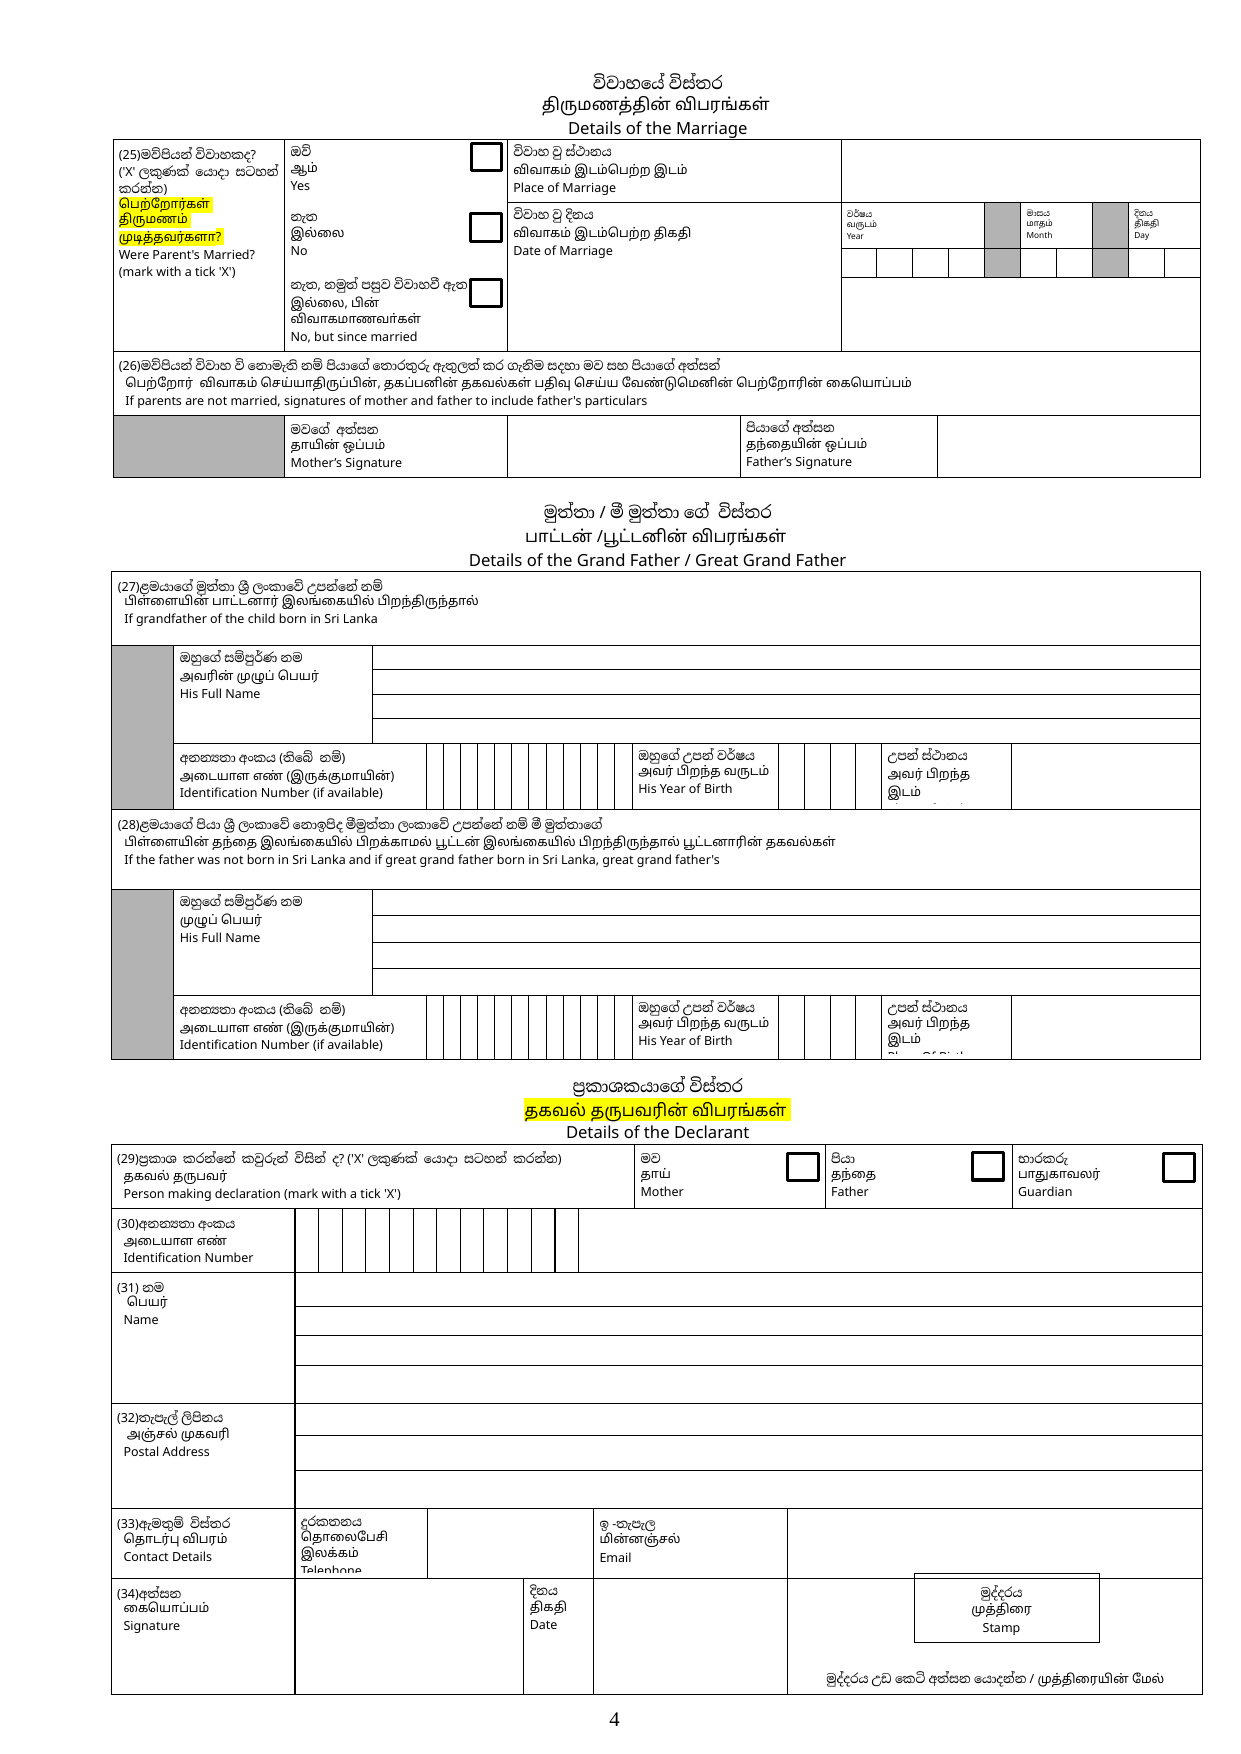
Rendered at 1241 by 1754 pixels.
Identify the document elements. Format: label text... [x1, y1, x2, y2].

table_cell [478, 744, 494, 809]
table_cell [461, 1209, 483, 1272]
table_cell [985, 203, 1020, 248]
table_cell [1093, 203, 1128, 248]
table_cell [842, 249, 876, 277]
table_cell [805, 744, 830, 809]
table_cell [831, 996, 855, 1059]
table_cell (31) නම பெயர் Name [112, 1273, 294, 1403]
table_cell (32)තැපැල් ලිපිනය அஞ்சல் முகவரி Postal Address [112, 1404, 294, 1508]
table_cell [373, 969, 1200, 994]
table_cell [296, 1404, 1202, 1435]
table_cell [915, 1574, 1099, 1578]
table_cell උපන් ස්ථානය அவர் பிறந்த இடம் Place Of Birth [882, 996, 1011, 1059]
table_cell මුද්දරය උඩ කෙටි අත්සන යොදන්න / முத்திரையின் மேல் சுருக்கொப்பம்இடவும்l / Initial across stamp [788, 1579, 1202, 1694]
table_cell මවගේ අත්සන தாயின் ஒப்பம் Mother’s Signature [285, 416, 507, 477]
table_cell දිනය திகதி Day [1129, 203, 1200, 248]
table_cell [373, 943, 1200, 968]
table_cell ඔහුගේ සම්පුර්ණ නම முழுப் பெயர் His Full Name [174, 890, 372, 994]
table_cell [779, 996, 804, 1059]
table_cell [615, 744, 632, 809]
table_cell [788, 1509, 1202, 1578]
table_cell (33)ඇමතුම් විස්තර தொடர்பு விபரம் Contact Details [112, 1509, 294, 1578]
table_header භාරකරු பாதுகாவலர் Guardian [1013, 1145, 1202, 1208]
table_cell [461, 744, 477, 809]
text பாட்டன் /பூட்டனின் விபரங்கள் [112, 524, 1203, 548]
table_cell [296, 1436, 1202, 1470]
table_cell [495, 996, 511, 1059]
table_cell විවාහ වු දිනය விவாகம் இடம்பெற்ற திகதி Date of Marriage [508, 203, 841, 351]
table_cell [112, 890, 173, 1059]
table_cell [1012, 996, 1200, 1059]
table_cell [444, 996, 460, 1059]
table_cell දුරකතනය தொலைபேசி இலக்கம் Telephone [296, 1509, 427, 1578]
table_cell [366, 1209, 389, 1272]
text திருமணத்தின் விபரங்கள் [112, 96, 1203, 116]
text ප්‍රකාශකයාගේ විස්තර [112, 1077, 1203, 1098]
text Details of the Declarant [112, 1121, 1203, 1143]
text විවාහයේ විස්තර [112, 75, 1203, 96]
table_cell [938, 416, 1200, 477]
table_cell [512, 996, 528, 1059]
table_header මව தாய் Mother [635, 1145, 825, 1208]
table_cell [877, 249, 912, 277]
table_cell [427, 744, 443, 809]
table_cell [913, 249, 948, 277]
text Details of the Grand Father / Great Grand Father [112, 548, 1203, 571]
table_cell [856, 744, 881, 809]
table_cell [296, 1579, 523, 1694]
table_header විවාහ වු ස්ථානය விவாகம் இடம்பெற்ற இடம் Place of Marriage [508, 140, 841, 202]
table_cell (30)අනන්‍යතා අංකය அடையாள எண் Identification Number [112, 1209, 294, 1272]
table_cell පියාගේ අත්සන தந்தையின் ஒப்பம் Father’s Signature [741, 416, 937, 477]
table_cell [427, 996, 443, 1059]
table_cell [842, 278, 1200, 351]
table_cell දිනය திகதி Date [524, 1579, 593, 1694]
table_cell [598, 744, 614, 809]
table_cell [581, 744, 597, 809]
table_cell [512, 744, 528, 809]
table_header (27)ළමයාගේ මුත්තා ශ්‍රී ලංකාවේ උපන්නේ නම් பிள்ளையின் பாட்டனார் இலங்கையில் பிறந்திருந்தால் If grandfather of the child born in Sri Lanka [112, 572, 1200, 645]
table_cell [856, 996, 881, 1059]
table_cell අනන්‍යතා අංකය (තිබේ නම්) அடையாள எண் (இருக்குமாயின்) Identification Number (if available) [174, 996, 426, 1059]
table_cell [532, 1209, 554, 1272]
table_cell [296, 1209, 318, 1272]
table_cell [461, 996, 477, 1059]
table_cell [1012, 744, 1200, 809]
table_cell [1093, 249, 1128, 277]
table_cell (28)ළමයාගේ පියා ශ්‍රී ලංකාවේ නොඉපිද මීමුත්තා ලංකාවේ උපන්නේ නම් මී මුත්තාගේ பிள்ளையின் தந்தை இலங்கையில் பிறக்காமல் பூட்டன் இலங்கையில் பிறந்திருந்தால் பூட்டனாரின் தகவல்கள் If the father was not born in Sri Lanka and if great grand father born in Sri Lanka, great grand father's [112, 810, 1200, 889]
table_cell [390, 1209, 413, 1272]
table_cell [373, 916, 1200, 942]
table_cell [529, 744, 546, 809]
table_cell [373, 695, 1200, 718]
table_cell [114, 416, 284, 477]
table_cell [564, 744, 580, 809]
table_cell අනන්‍යතා අංකය (තිබේ නම්) அடையாள எண் (இருக்குமாயின்) Identification Number (if available) [174, 744, 426, 809]
table_cell මුද්දරය උඩ කෙටි අත්සන යොදන්න / முத்திரையின் மேல் சுருக்கொப்பம்இடவும்l / Initial across stamp [915, 1579, 1099, 1642]
table_cell [556, 1209, 578, 1272]
table_cell (26)මව්පියන් විවාහ වි නොමැති නම් පියාගේ තොරතුරු ඇතුලත් කර ගැනිම සදහා මව සහ පියාගේ අත්සන් பெற்றோர் விவாகம் செய்யாதிருப்பின், தகப்பனின் தகவல்கள் பதிவு செய்ய வேண்டுமெனின் பெற்றோரின் கையொப்பம் If parents are not married, signatures of mother and father to include father's particulars [114, 352, 1200, 415]
table_cell [296, 1471, 1202, 1508]
table_header (25)මව්පියන් විවාහකද? ('X' ලකුණක් යොදා සටහන් කරන්න) பெற்றோர்கள் திருமணம் முடித்தவர்களா? Were Parent's Married? (mark with a tick 'X') [114, 140, 284, 351]
table_cell [949, 249, 984, 277]
table_header පියා தந்தை Father [826, 1145, 1012, 1208]
table_cell [112, 646, 173, 809]
table_cell [779, 744, 804, 809]
table_cell [615, 996, 632, 1059]
table_cell (34)අත්සන கையொப்பம் Signature [112, 1579, 294, 1694]
table_cell [1057, 249, 1092, 277]
table_cell [547, 744, 563, 809]
text தகவல் தருபவரின் விபரங்கள் [112, 1098, 1203, 1121]
table_cell [296, 1366, 1202, 1403]
table_cell [437, 1209, 460, 1272]
table_header [842, 140, 1200, 202]
table_cell [985, 249, 1020, 277]
table_cell උපන් ස්ථානය அவர் பிறந்த இடம் Place Of Birth [882, 744, 1011, 809]
table_cell [343, 1209, 365, 1272]
table_cell [564, 996, 580, 1059]
table_cell [414, 1209, 436, 1272]
text මුත්තා / මී මුත්තා ගේ විස්තර [112, 500, 1203, 524]
table_cell [831, 744, 855, 809]
table_cell [373, 890, 1200, 915]
table_cell [296, 1307, 1202, 1335]
table_cell [529, 996, 546, 1059]
table_cell [1129, 249, 1164, 277]
table_cell [1021, 249, 1056, 277]
table_cell [547, 996, 563, 1059]
table_cell [1165, 249, 1200, 277]
table_cell [428, 1509, 593, 1578]
table_cell මාසය மாதம் Month [1021, 203, 1092, 248]
table_header (29)ප්‍රකාශ කරන්නේ කවුරුන් විසින් ද? ('X' ලකුණක් යොදා සටහන් කරන්න) தகவல் தருபவர் Person making declaration (mark with a tick 'X') [112, 1145, 634, 1208]
table_header ඔව් ஆம் Yes නැත இல்லை No නැත, නමුත් පසුව විවාහවී ඇත இல்லை, பின் விவாகமாணவா்கள் No, but since married [285, 140, 507, 351]
table_cell [508, 416, 740, 477]
table_cell ඔහුගේ උපන් වර්ෂය அவர் பிறந்த வருடம் His Year of Birth [633, 996, 778, 1059]
table_cell [508, 1209, 531, 1272]
table_cell [495, 744, 511, 809]
table_cell [296, 1273, 1202, 1306]
table_cell [478, 996, 494, 1059]
table_cell [444, 744, 460, 809]
table_cell [373, 670, 1200, 694]
table_cell [594, 1579, 787, 1694]
table_cell [373, 719, 1200, 743]
table_cell [581, 996, 597, 1059]
table_cell වර්ෂය வருடம் Year [842, 203, 984, 248]
table_cell [319, 1209, 342, 1272]
table_cell ඉ -තැපැල மின்னஞ்சல் Email [594, 1509, 787, 1578]
text Details of the Marriage [112, 116, 1203, 139]
table_cell ඔහුගේ උපන් වර්ෂය அவர் பிறந்த வருடம் His Year of Birth [633, 744, 778, 809]
table_cell [373, 646, 1200, 669]
table_cell [296, 1336, 1202, 1365]
table_cell [598, 996, 614, 1059]
table_cell ඔහුගේ සම්පුර්ණ නම அவரின் முழுப் பெயர் His Full Name [174, 646, 372, 743]
table_cell [579, 1209, 1202, 1272]
table_cell [484, 1209, 507, 1272]
table_cell [805, 996, 830, 1059]
